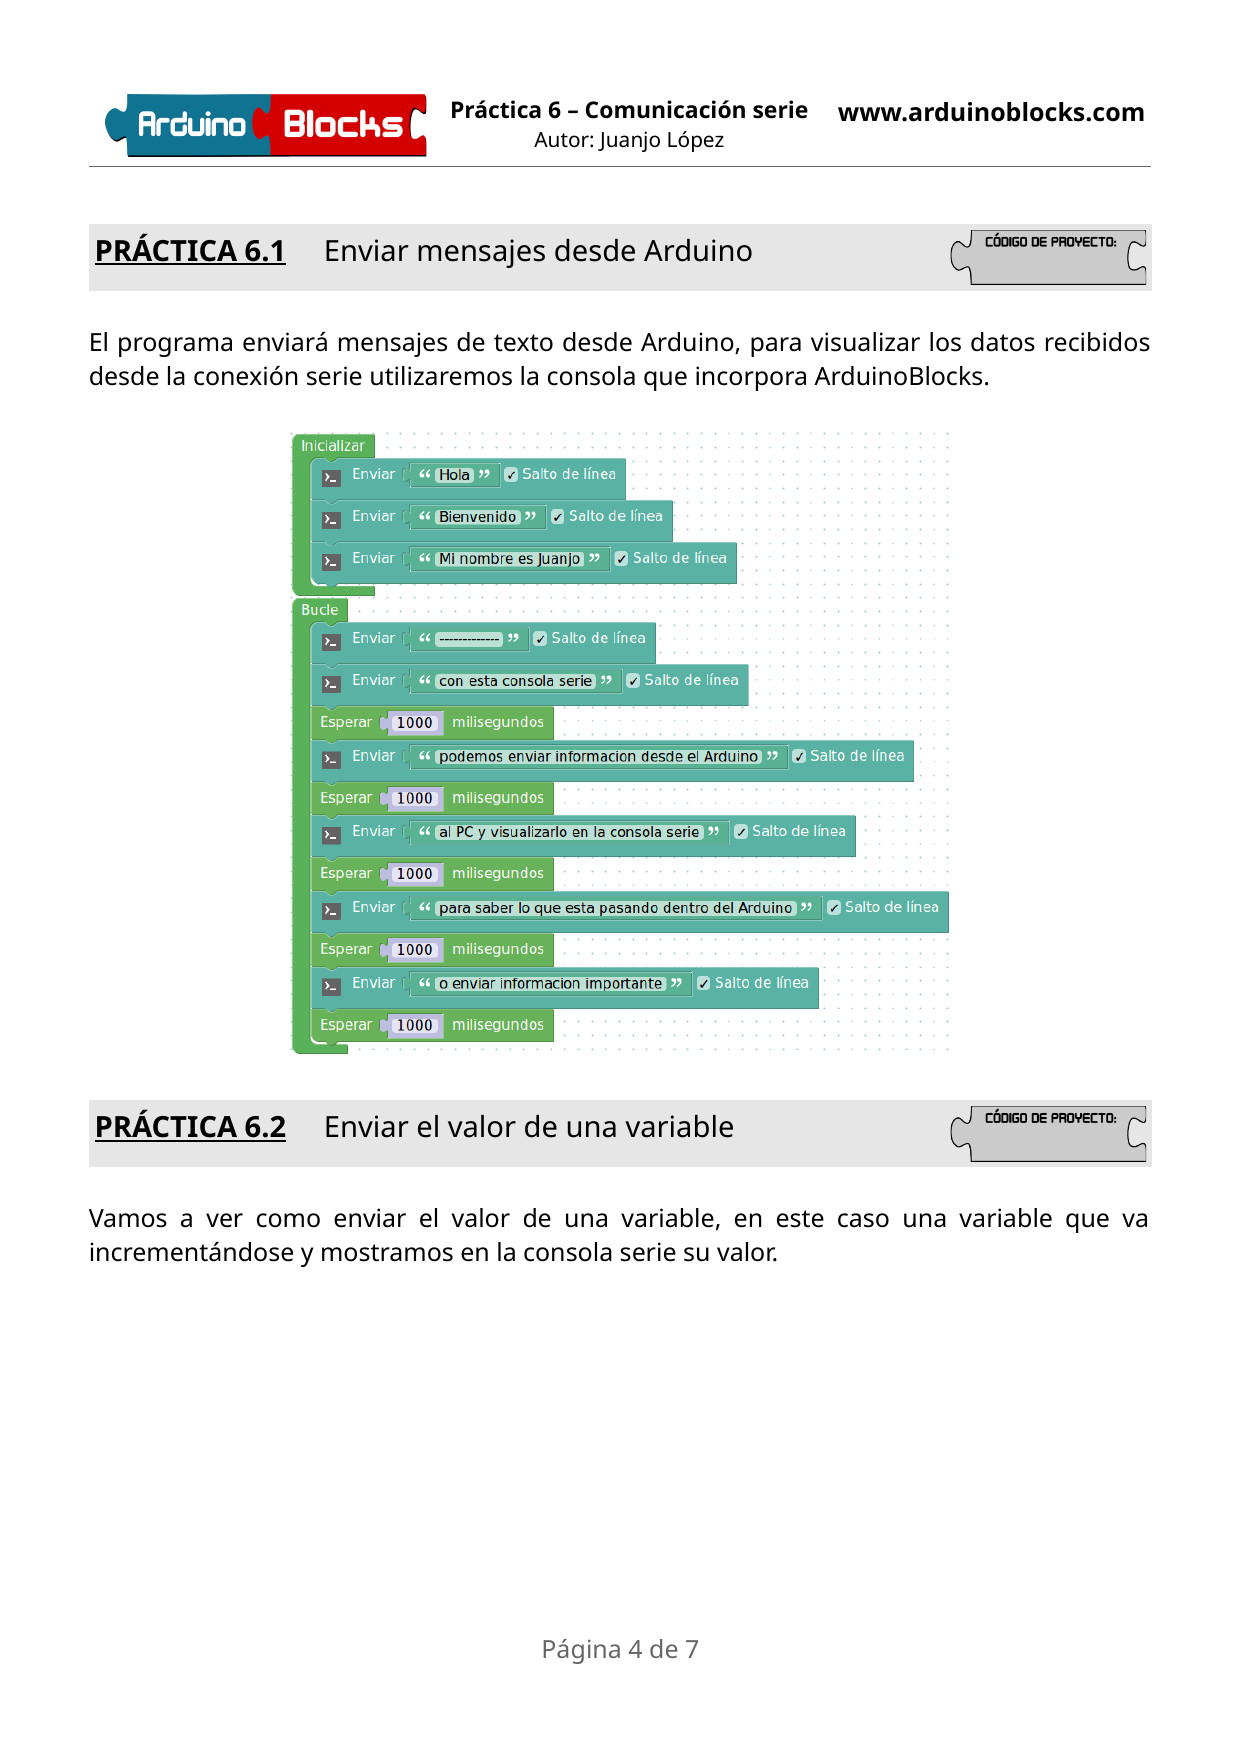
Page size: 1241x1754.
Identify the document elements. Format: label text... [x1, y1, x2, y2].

table_header PRÁCTICA 6.1 [89, 224, 318, 291]
text Vamos a ver como enviar el valor de una variable, en este caso una variable que va incrementándose y mostramos en la consola serie su valor. [88, 1201, 1152, 1269]
table_header PRÁCTICA 6.2 [89, 1100, 318, 1167]
picture [105, 94, 427, 157]
text El programa enviará mensajes de texto desde Arduino, para visualizar los datos recibidos desde la conexión serie utilizaremos la consola que incorpora ArduinoBlocks. [88, 325, 1152, 393]
picture [285, 432, 955, 1061]
table_header [945, 224, 1152, 291]
table_header Enviar mensajes desde Arduino [318, 224, 945, 291]
table_header Enviar el valor de una variable [318, 1100, 945, 1167]
picture [950, 1106, 1147, 1162]
picture [950, 230, 1147, 285]
table_header [89, 427, 1152, 1066]
table_header [945, 1100, 1152, 1167]
